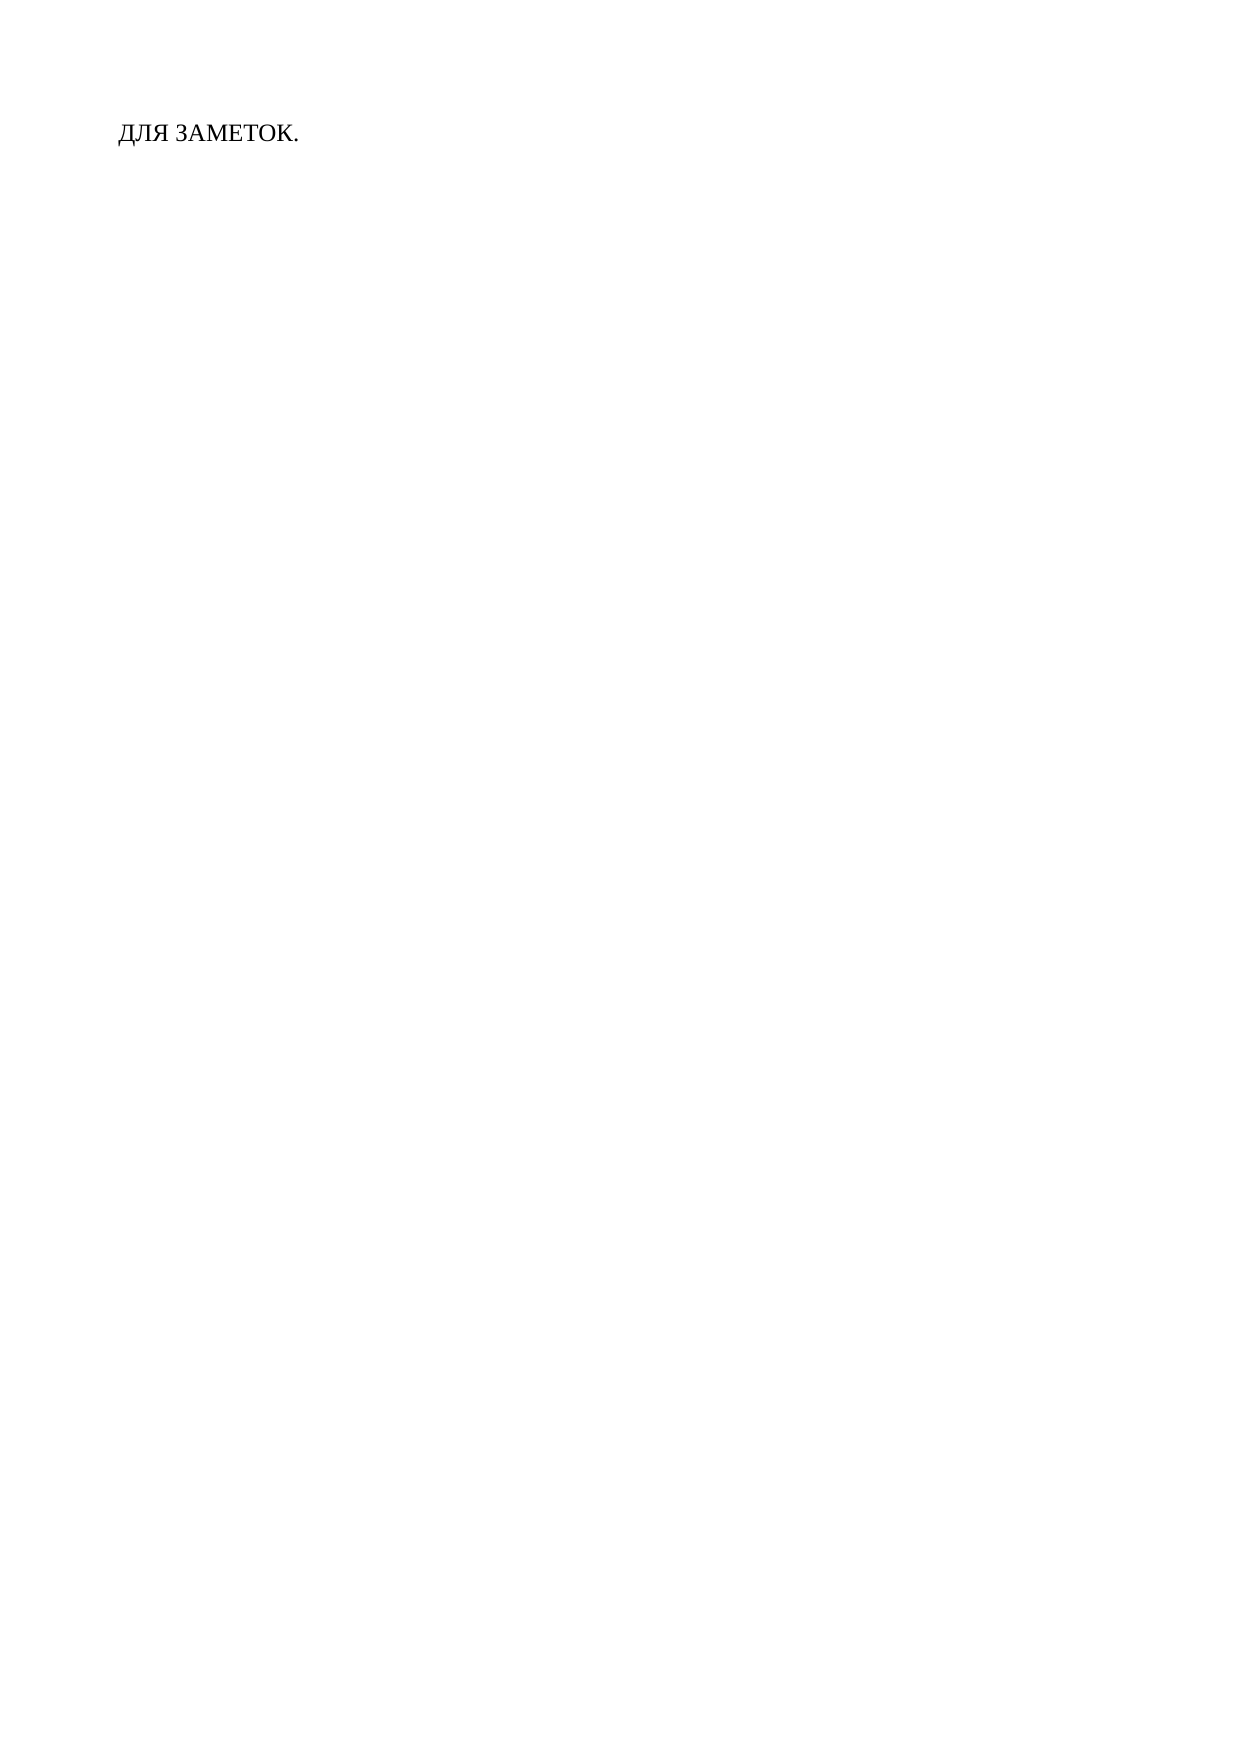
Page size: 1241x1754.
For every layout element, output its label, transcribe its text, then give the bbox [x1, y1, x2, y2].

text ДЛЯ ЗАМЕТОК. [118, 118, 1122, 147]
